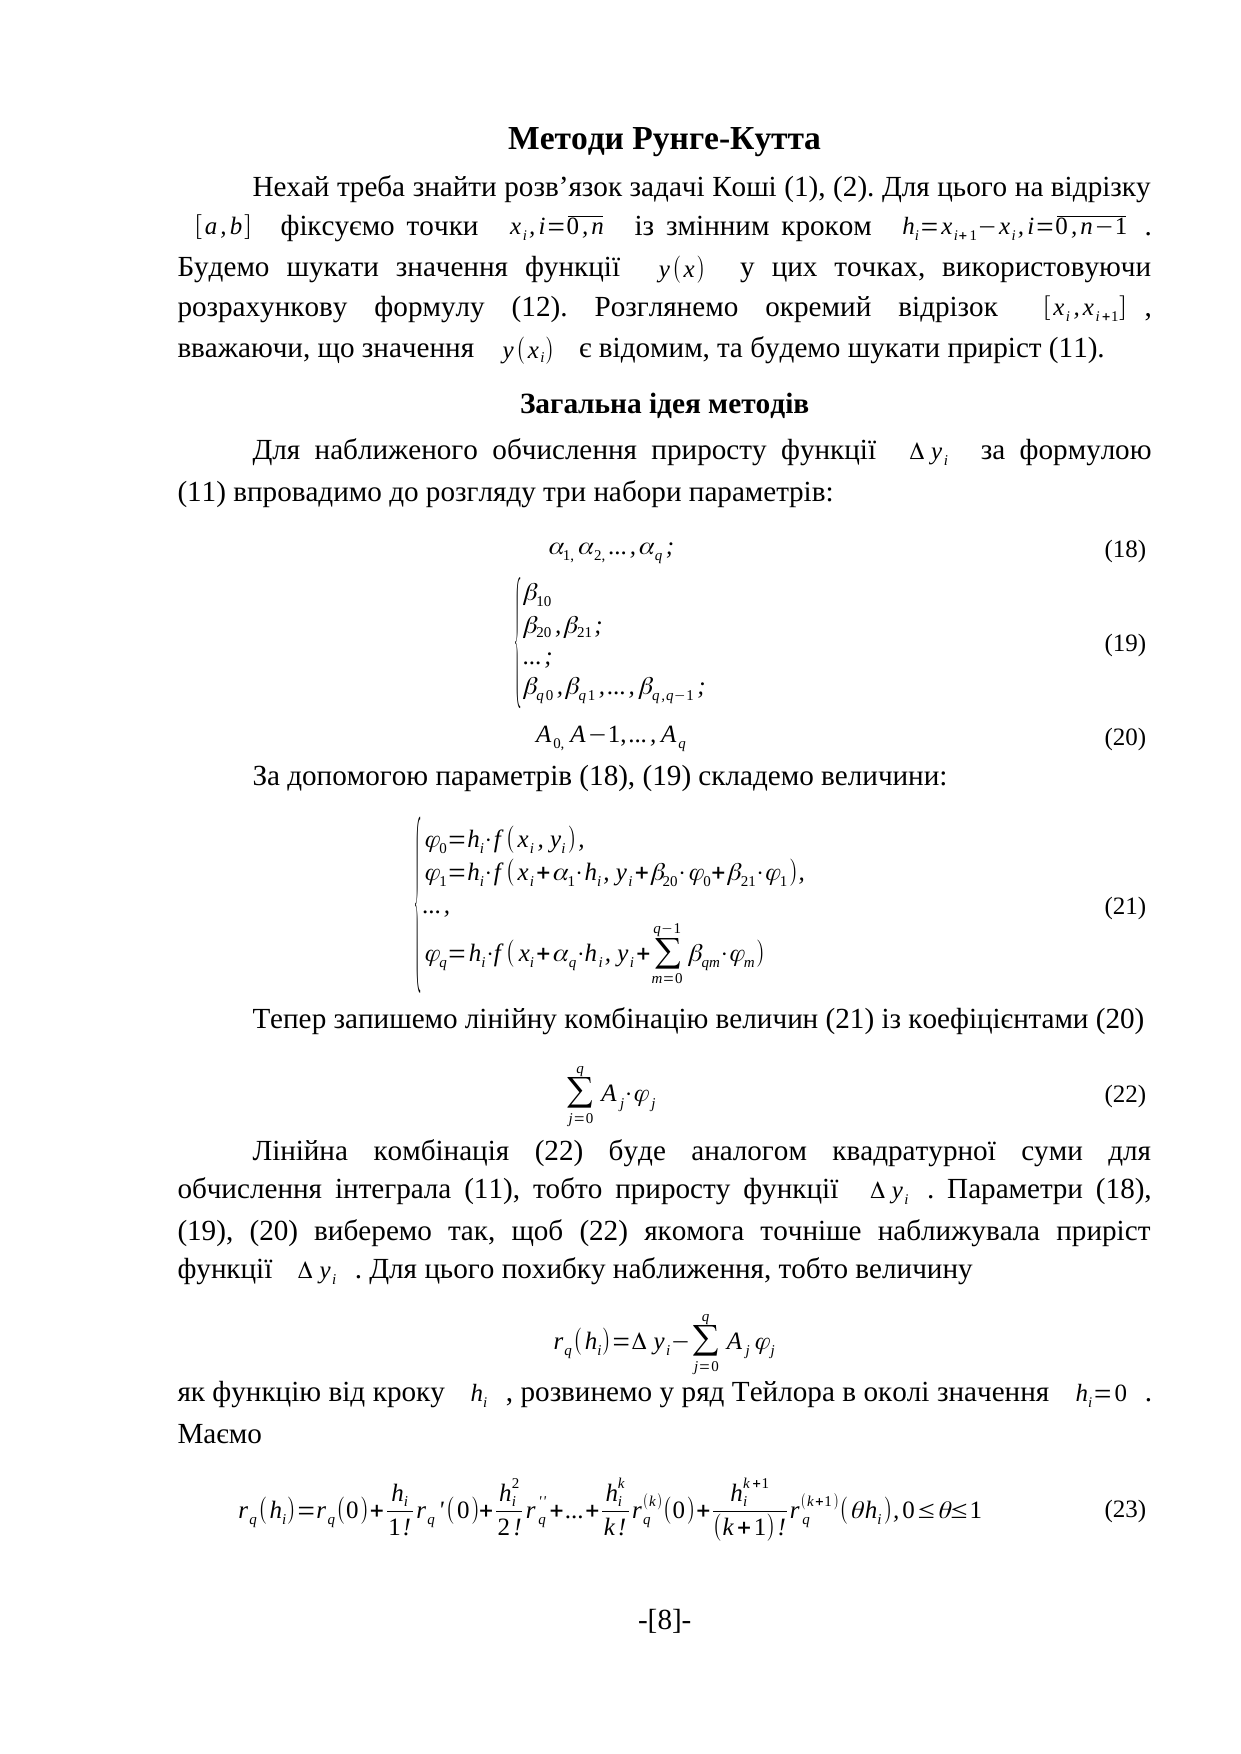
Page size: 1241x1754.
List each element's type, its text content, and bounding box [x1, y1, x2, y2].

text як функцію від кроку , розвинемо у ряд Тейлора в околі значення . Маємо [177, 1374, 1152, 1449]
text За допомогою параметрів (18), (19) складемо величини: [177, 758, 1152, 791]
table_header [177, 811, 1043, 1001]
subtitle Методи Рунге-Кутта [177, 118, 1152, 157]
table_header (23) [1043, 1469, 1152, 1549]
text Тепер запишемо лінійну комбінацію величин (21) із коефіцієнтами (20) [177, 1001, 1152, 1034]
table_header (19) [1043, 570, 1152, 715]
table_header (22) [1043, 1054, 1152, 1133]
text Для наближеного обчислення приросту функції за формулою (11) впровадимо до розгляду три набори параметрів: [177, 432, 1152, 507]
table_header [177, 570, 1043, 715]
table_header [177, 1054, 1043, 1133]
table_header [177, 527, 1043, 569]
table_header (21) [1043, 811, 1152, 1001]
table_header (20) [1043, 715, 1152, 758]
table_header [177, 715, 1043, 758]
text Лінійна комбінація (22) буде аналогом квадратурної суми для обчислення інтеграла (11), тобто приросту функції . Параметри (18), (19), (20) виберемо так, щоб (22) якомога точніше наближувала приріст функції . Для цього похибку наближення, тобто величину [177, 1133, 1152, 1288]
table_header (18) [1043, 527, 1152, 569]
text Нехай треба знайти розв’язок задачі Коші (1), (2). Для цього на відрізку фіксуємо точки із змінним кроком . Будемо шукати значення функції у цих точках, використовуючи розрахункову формулу (12). Розглянемо окремий відрізок , вважаючи, що значення є відомим, та будемо шукати приріст (11). [177, 169, 1152, 366]
table_header [177, 1469, 1043, 1549]
subtitle Загальна ідея методів [177, 386, 1152, 420]
